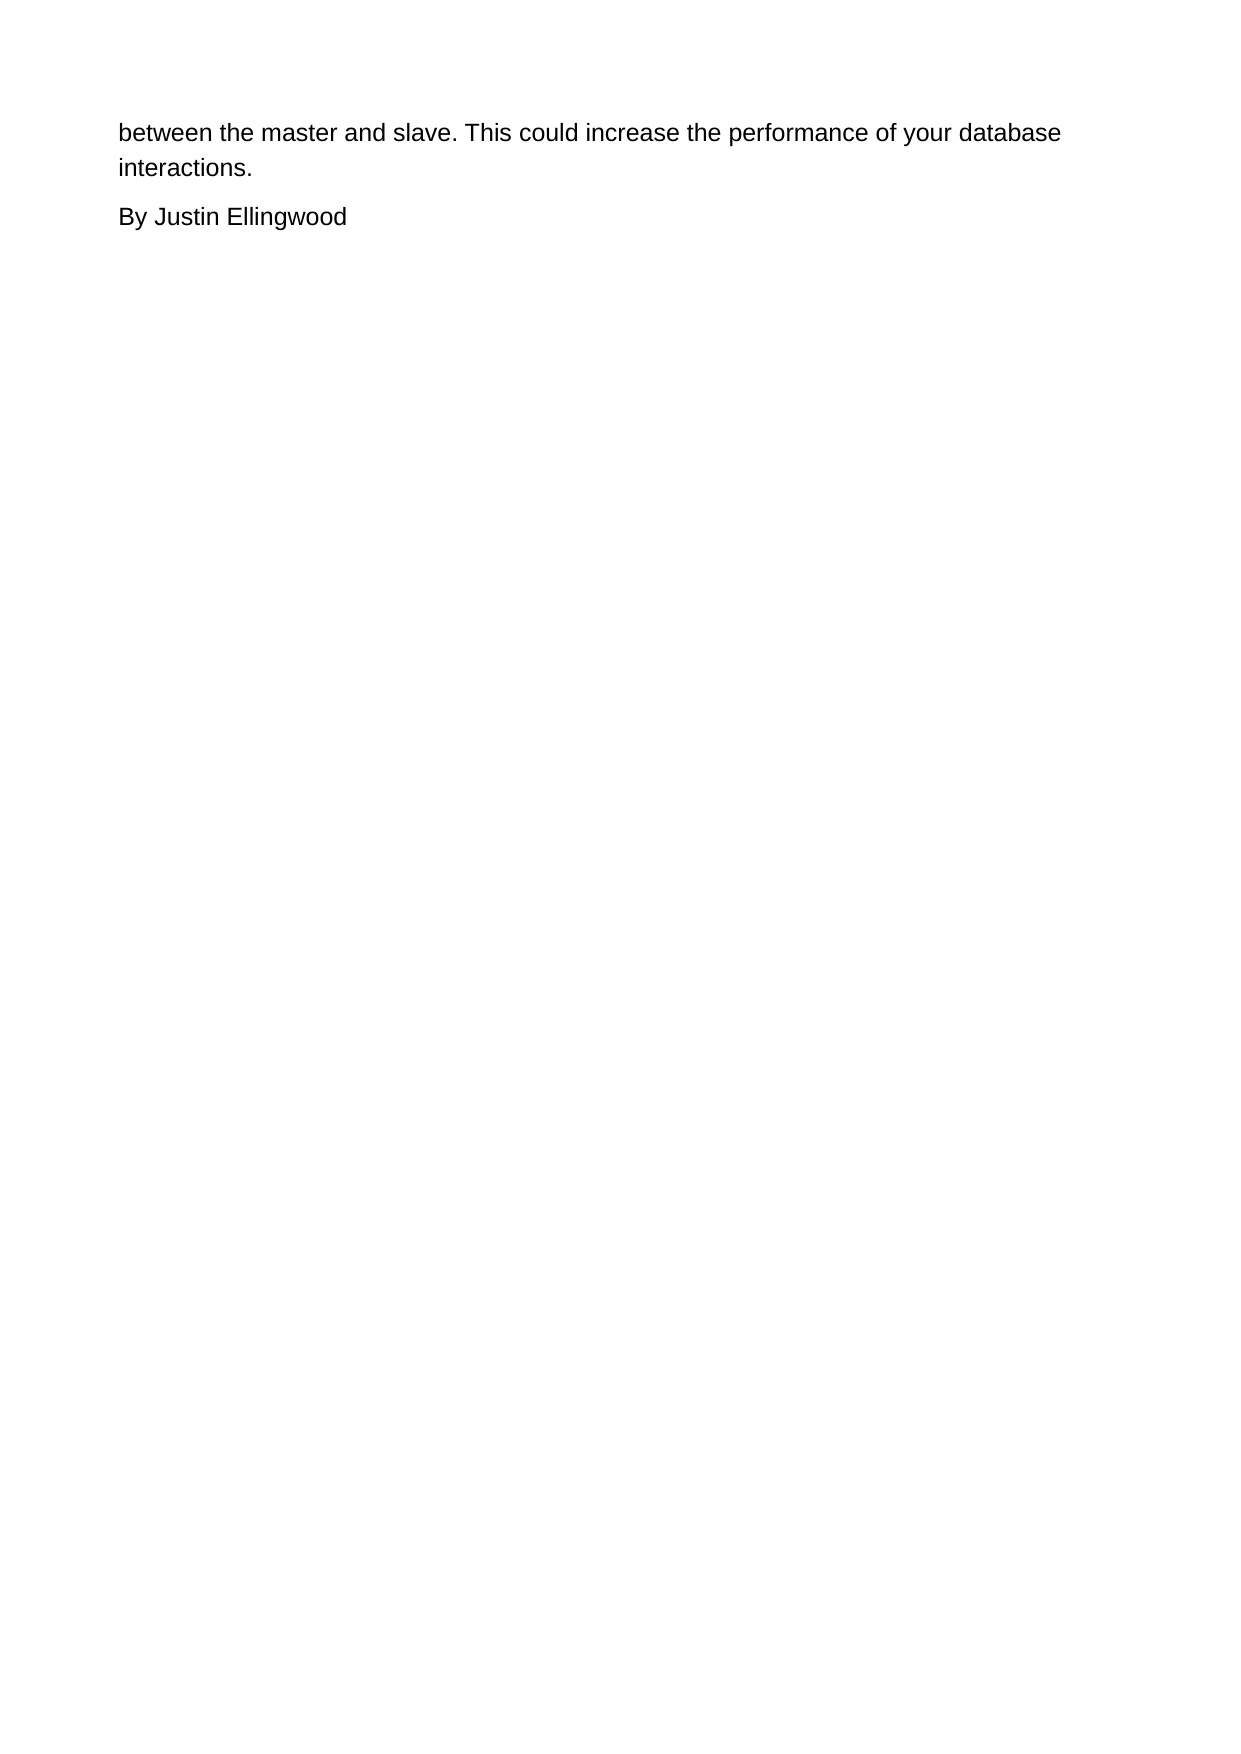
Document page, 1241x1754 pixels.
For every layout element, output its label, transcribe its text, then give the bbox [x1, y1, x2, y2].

text By Justin Ellingwood [118, 202, 1122, 230]
text between the master and slave. This could increase the performance of your database interactions. [118, 118, 1122, 181]
